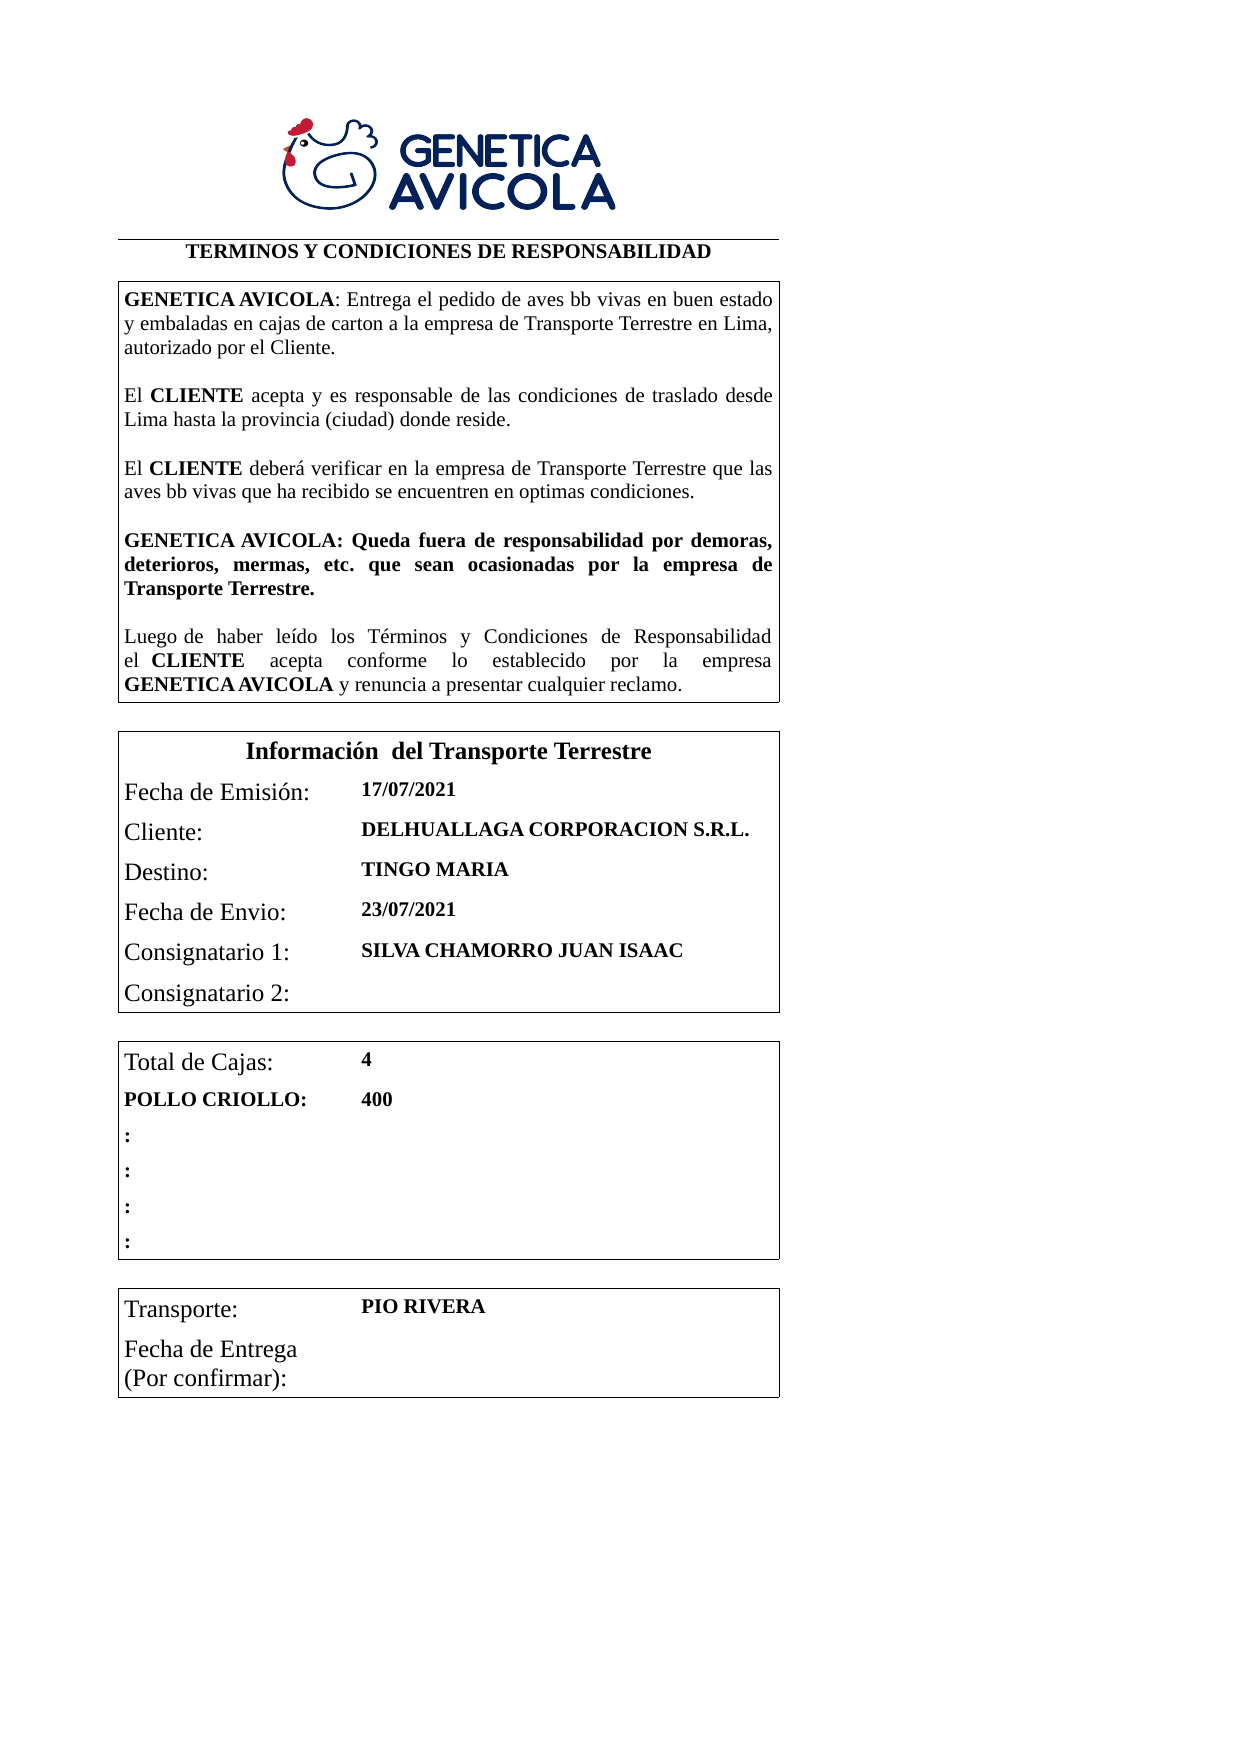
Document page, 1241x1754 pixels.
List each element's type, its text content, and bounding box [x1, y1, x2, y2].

table_cell [118, 1260, 356, 1288]
table_cell Fecha de Entrega (Por confirmar): [119, 1328, 356, 1397]
table_header TERMINOS Y CONDICIONES DE RESPONSABILIDAD [118, 240, 779, 281]
table_cell Total de Cajas: [119, 1042, 356, 1081]
table_cell TINGO MARIA [356, 851, 779, 892]
table_cell GENETICA AVICOLA: Entrega el pedido de aves bb vivas en buen estado y embaladas en cajas de carton a la empresa de Transporte Terrestre en Lima, autorizado por el Cliente. El CLIENTE acepta y es responsable de las condiciones de traslado desde Lima hasta la provincia (ciudad) donde reside. El CLIENTE deberá verificar en la empresa de Transporte Terrestre que las aves bb vivas que ha recibido se encuentren en optimas condiciones. GENETICA AVICOLA: Queda fuera de responsabilidad por demoras, deterioros, mermas, etc. que sean ocasionadas por la empresa de Transporte Terrestre. Luego de haber leído los Términos y Condiciones de Responsabilidad el CLIENTE acepta conforme lo establecido por la empresa GENETICA AVICOLA y renuncia a presentar cualquier reclamo. [119, 282, 779, 702]
table_cell PIO RIVERA [356, 1289, 779, 1328]
table_cell Destino: [119, 851, 356, 892]
table_cell [356, 1260, 779, 1288]
table_cell [356, 1224, 779, 1259]
table_cell Fecha de Envio: [119, 892, 356, 932]
table_cell Consignatario 1: [119, 932, 356, 972]
table_cell : [119, 1188, 356, 1223]
table_cell [356, 1013, 779, 1041]
table_cell [356, 1117, 779, 1152]
table_cell : [119, 1224, 356, 1259]
table_cell Transporte: [119, 1289, 356, 1328]
table_cell [118, 1013, 356, 1041]
table_cell SILVA CHAMORRO JUAN ISAAC [356, 932, 779, 972]
table_header Información del Transporte Terrestre [119, 732, 779, 771]
table_cell Consignatario 2: [119, 972, 356, 1012]
table_cell [356, 1188, 779, 1223]
table_cell 23/07/2021 [356, 892, 779, 932]
table_cell 4 [356, 1042, 779, 1081]
table_cell Fecha de Emisión: [119, 771, 356, 811]
table_cell Cliente: [119, 811, 356, 851]
table_cell POLLO CRIOLLO: [119, 1081, 356, 1117]
table_cell DELHUALLAGA CORPORACION S.R.L. [356, 811, 779, 851]
table_cell [356, 1153, 779, 1188]
table_cell : [119, 1153, 356, 1188]
table_cell [356, 972, 779, 1012]
table_cell [356, 1328, 779, 1397]
table_cell 400 [356, 1081, 779, 1117]
table_cell : [119, 1117, 356, 1152]
table_cell 17/07/2021 [356, 771, 779, 811]
picture [282, 118, 616, 210]
